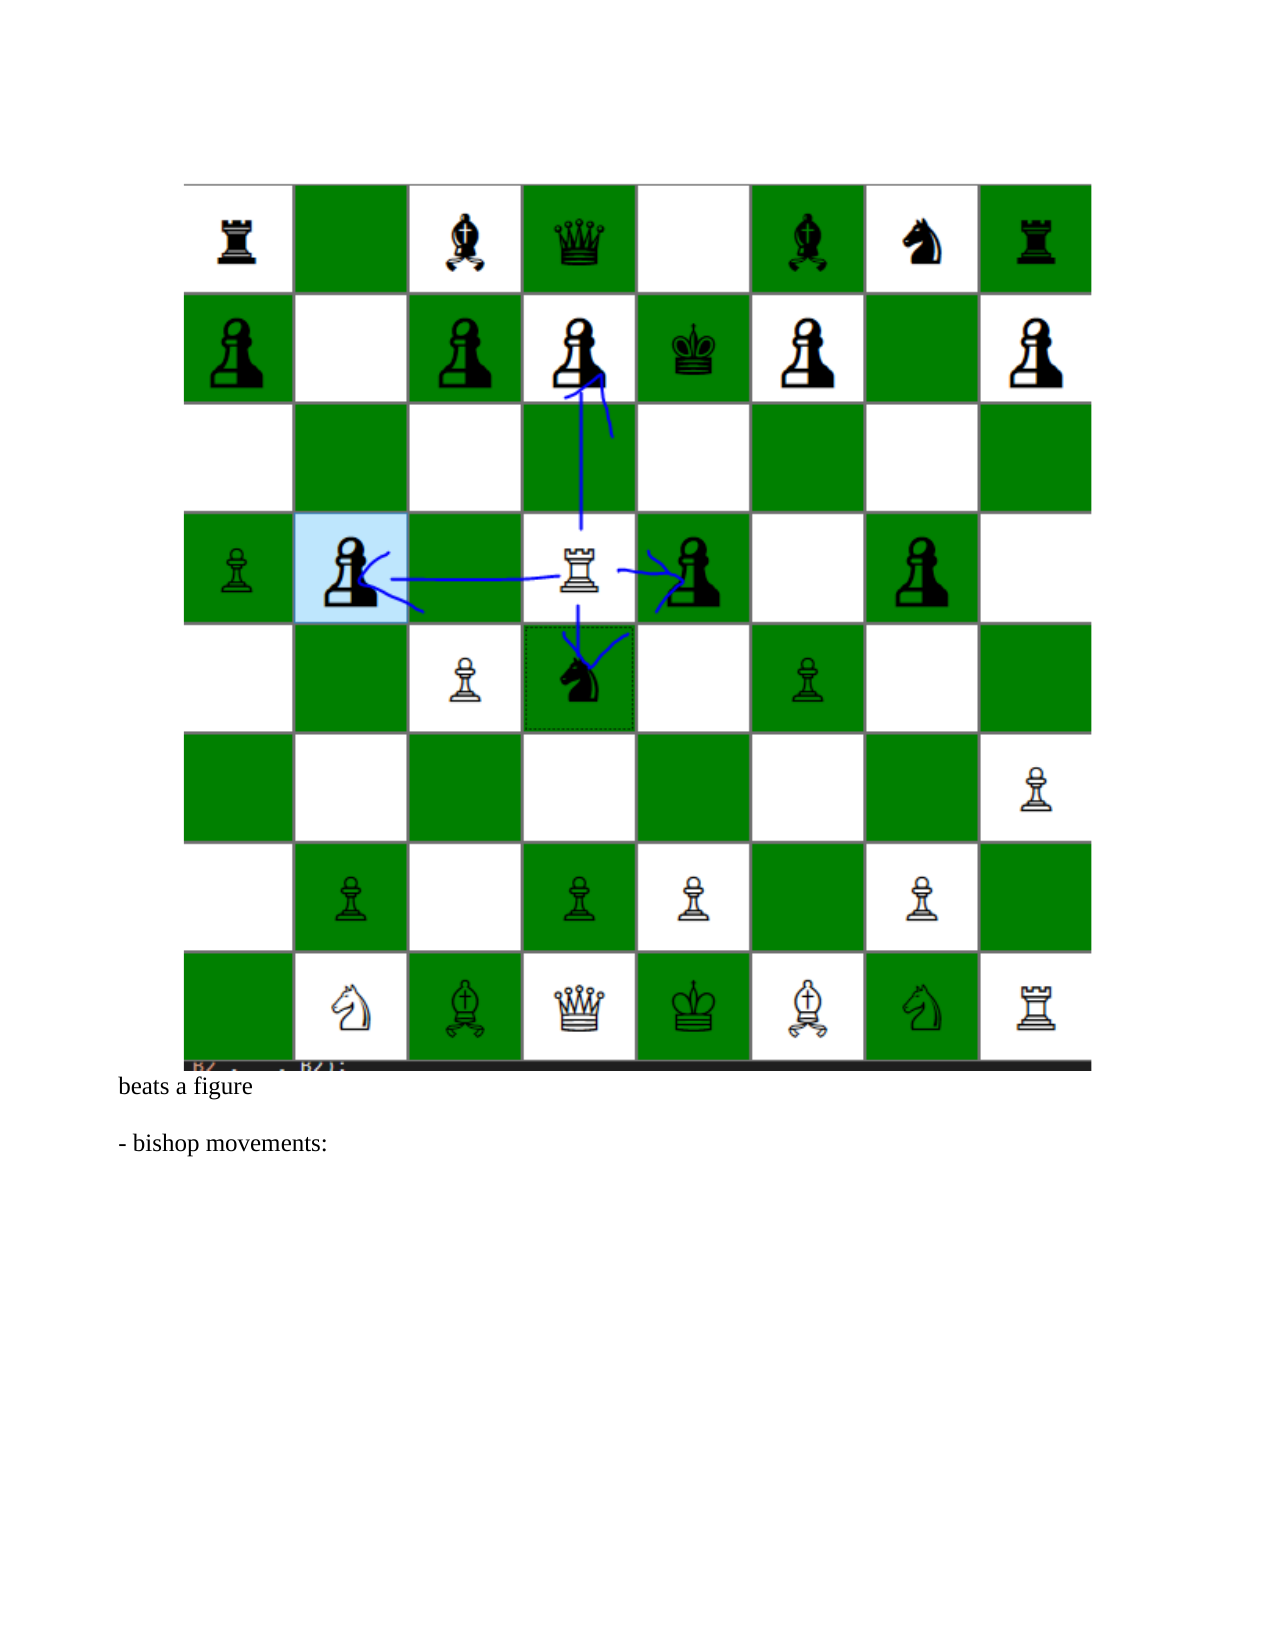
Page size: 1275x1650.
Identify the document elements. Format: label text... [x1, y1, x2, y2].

text beats a figure [118, 176, 1157, 1100]
text - bishop movements: [118, 1128, 1157, 1157]
picture [183, 175, 1092, 1071]
